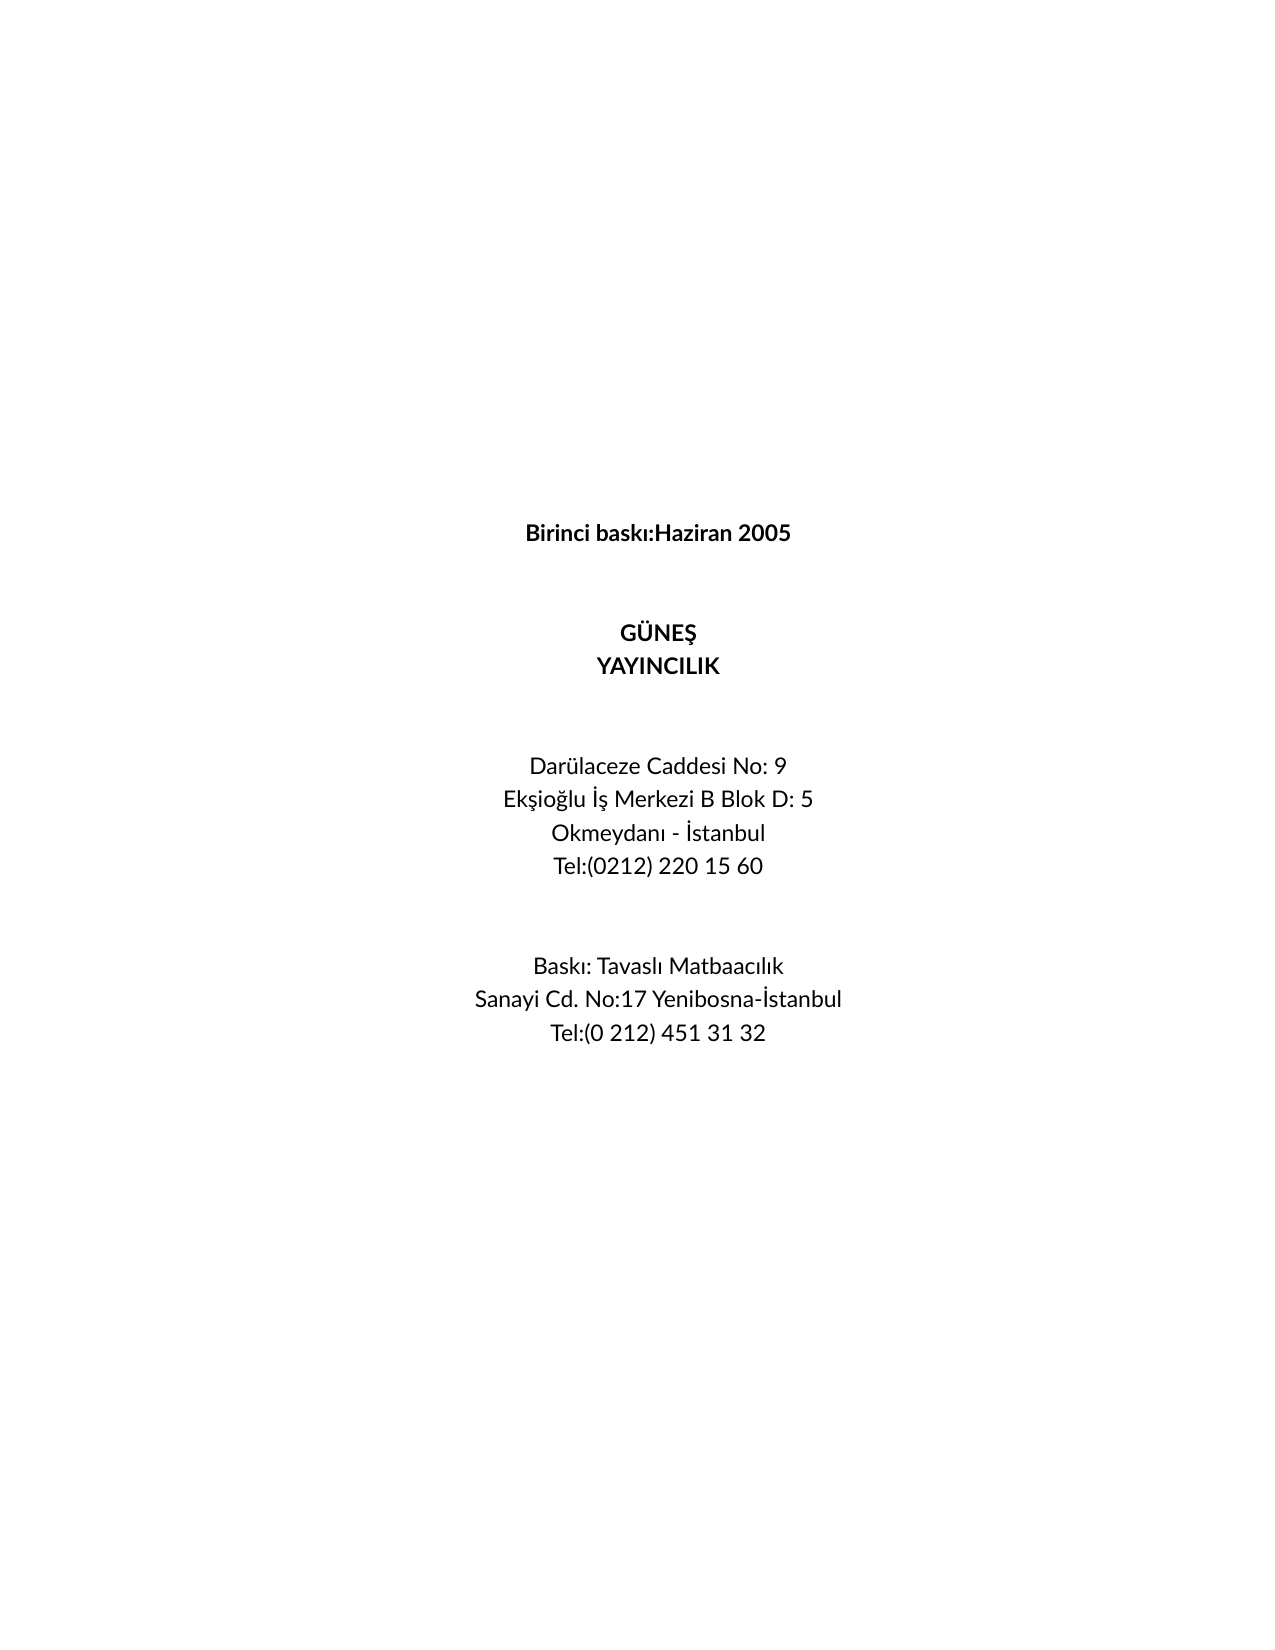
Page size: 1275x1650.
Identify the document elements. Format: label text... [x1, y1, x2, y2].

text Tel:(0212) 220 15 60 [112, 848, 1145, 881]
text Ekşioğlu İş Merkezi B Blok D: 5 [112, 781, 1145, 814]
text Baskı: Tavaslı Matbaacılık [112, 948, 1145, 981]
text GÜNEŞ [112, 614, 1145, 648]
text Okmeydanı - İstanbul [112, 814, 1145, 848]
text YAYINCILIK [112, 648, 1145, 681]
text Sanayi Cd. No:17 Yenibosna-İstanbul [112, 981, 1145, 1014]
text Tel:(0 212) 451 31 32 [112, 1014, 1145, 1048]
text Darülaceze Caddesi No: 9 [112, 748, 1145, 781]
text Birinci baskı:Haziran 2005 [112, 514, 1145, 548]
